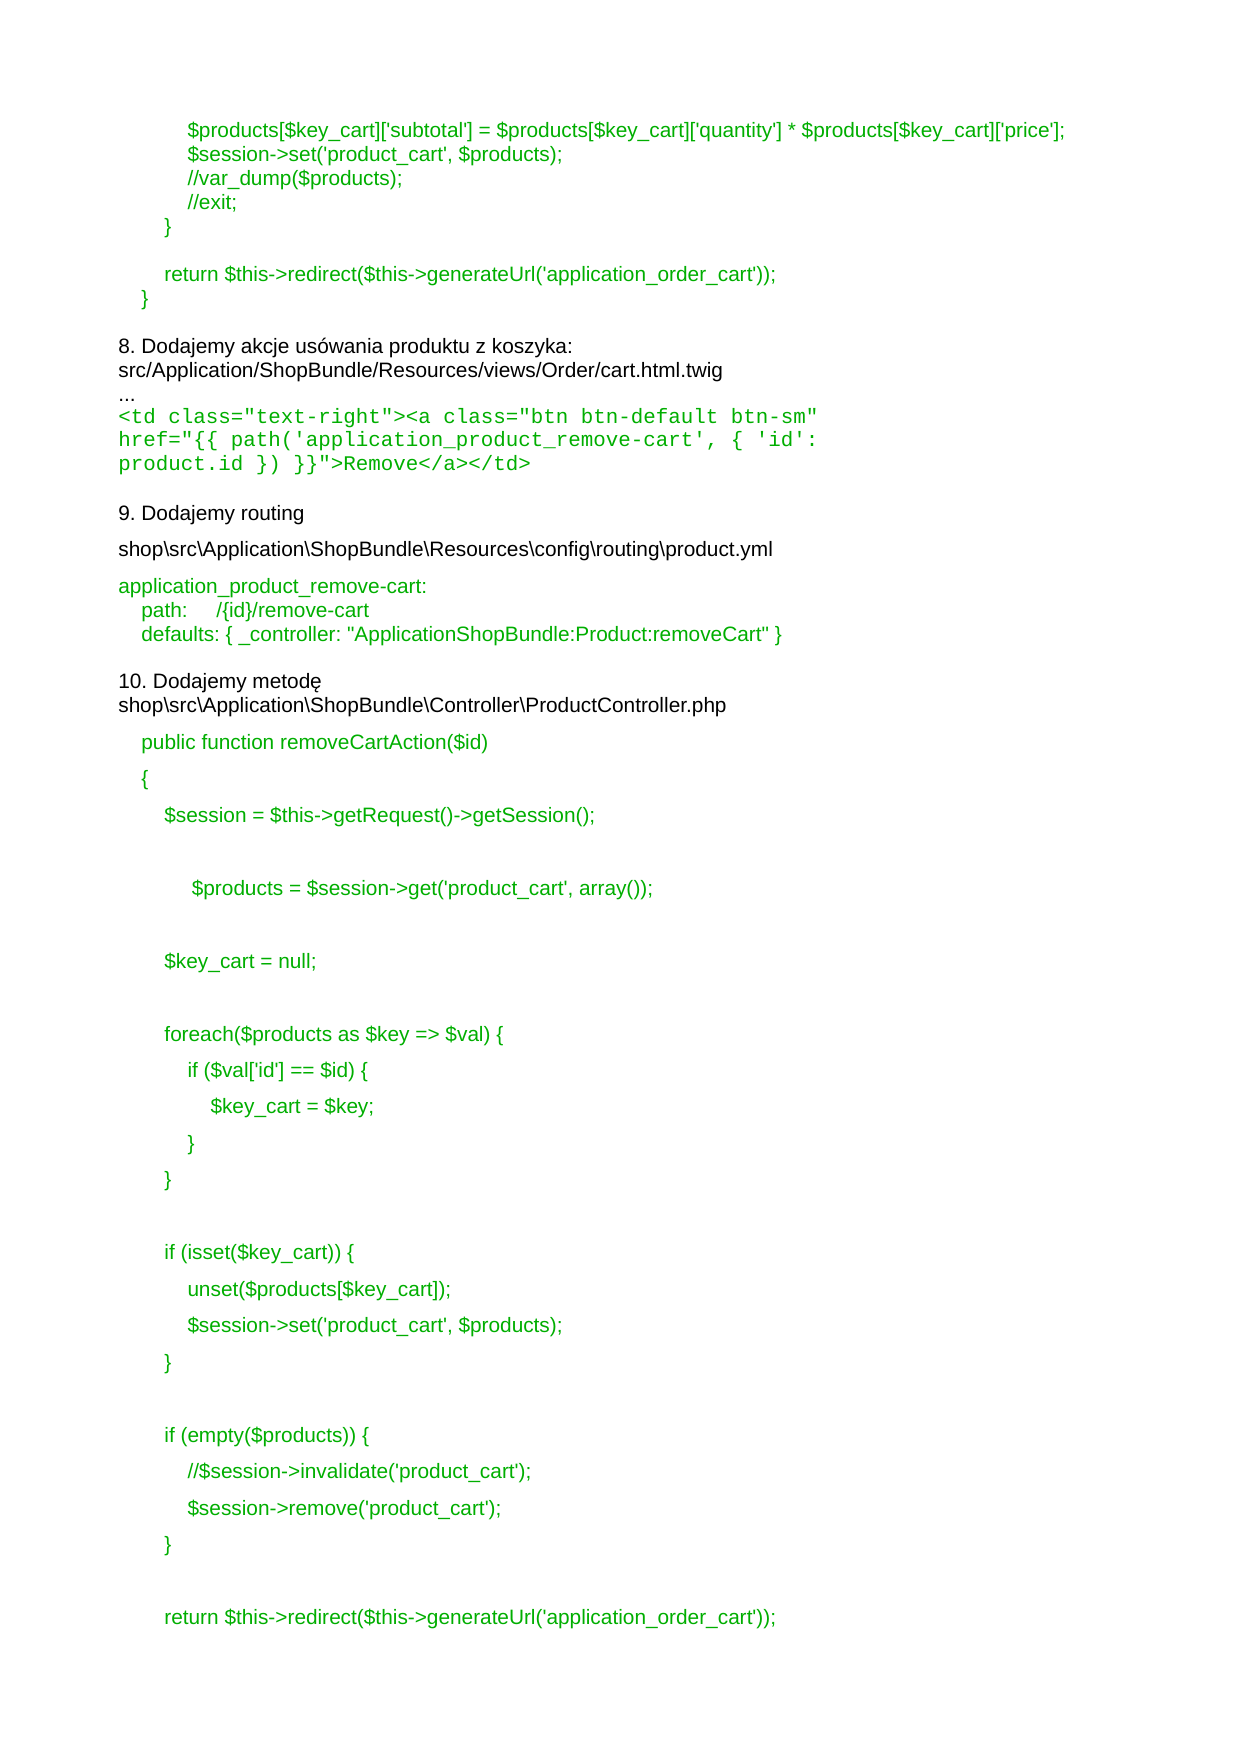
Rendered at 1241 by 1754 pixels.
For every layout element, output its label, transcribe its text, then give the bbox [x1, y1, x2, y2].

text $session = $this->getRequest()->getSession(); [118, 803, 1122, 827]
text } [118, 1167, 1122, 1191]
text //exit; [118, 190, 1122, 214]
text } [118, 214, 1122, 238]
text 9. Dodajemy routing [118, 501, 1122, 524]
text if (isset($key_cart)) { [118, 1240, 1122, 1264]
text } [118, 1131, 1122, 1155]
text 10. Dodajemy metodę [118, 669, 1122, 693]
text //$session->invalidate('product_cart'); [118, 1459, 1122, 1483]
text <td class="text-right"><a class="btn btn-default btn-sm" href="{{ path('application_product_remove-cart', { 'id': product.id }) }}">Remove</a></td> [118, 406, 1122, 477]
text $session->set('product_cart', $products); [118, 1313, 1122, 1337]
text public function removeCartAction($id) [118, 730, 1122, 754]
text } [118, 286, 1122, 310]
text $products = $session->get('product_cart', array()); [118, 876, 1122, 899]
text shop\src\Application\ShopBundle\Controller\ProductController.php [118, 693, 1122, 717]
text $key_cart = null; [118, 948, 1122, 972]
text path: /{id}/remove-cart [118, 597, 1122, 621]
text src/Application/ShopBundle/Resources/views/Order/cart.html.twig [118, 358, 1122, 382]
text $products[$key_cart]['subtotal'] = $products[$key_cart]['quantity'] * $products[$key_cart]['price']; [118, 118, 1122, 142]
text ... [118, 382, 1122, 406]
text return $this->redirect($this->generateUrl('application_order_cart')); [118, 1605, 1122, 1629]
text //var_dump($products); [118, 166, 1122, 190]
text $session->remove('product_cart'); [118, 1495, 1122, 1519]
text return $this->redirect($this->generateUrl('application_order_cart')); [118, 262, 1122, 286]
text defaults: { _controller: "ApplicationShopBundle:Product:removeCart" } [118, 621, 1122, 645]
text } [118, 1532, 1122, 1556]
text { [118, 766, 1122, 790]
text application_product_remove-cart: [118, 573, 1122, 597]
text 8. Dodajemy akcje usówania produktu z koszyka: [118, 334, 1122, 358]
text foreach($products as $key => $val) { [118, 1021, 1122, 1045]
text $session->set('product_cart', $products); [118, 142, 1122, 166]
text } [118, 1349, 1122, 1373]
text if ($val['id'] == $id) { [118, 1058, 1122, 1082]
text if (empty($products)) { [118, 1422, 1122, 1446]
text $key_cart = $key; [118, 1094, 1122, 1118]
text shop\src\Application\ShopBundle\Resources\config\routing\product.yml [118, 537, 1122, 561]
text unset($products[$key_cart]); [118, 1277, 1122, 1301]
